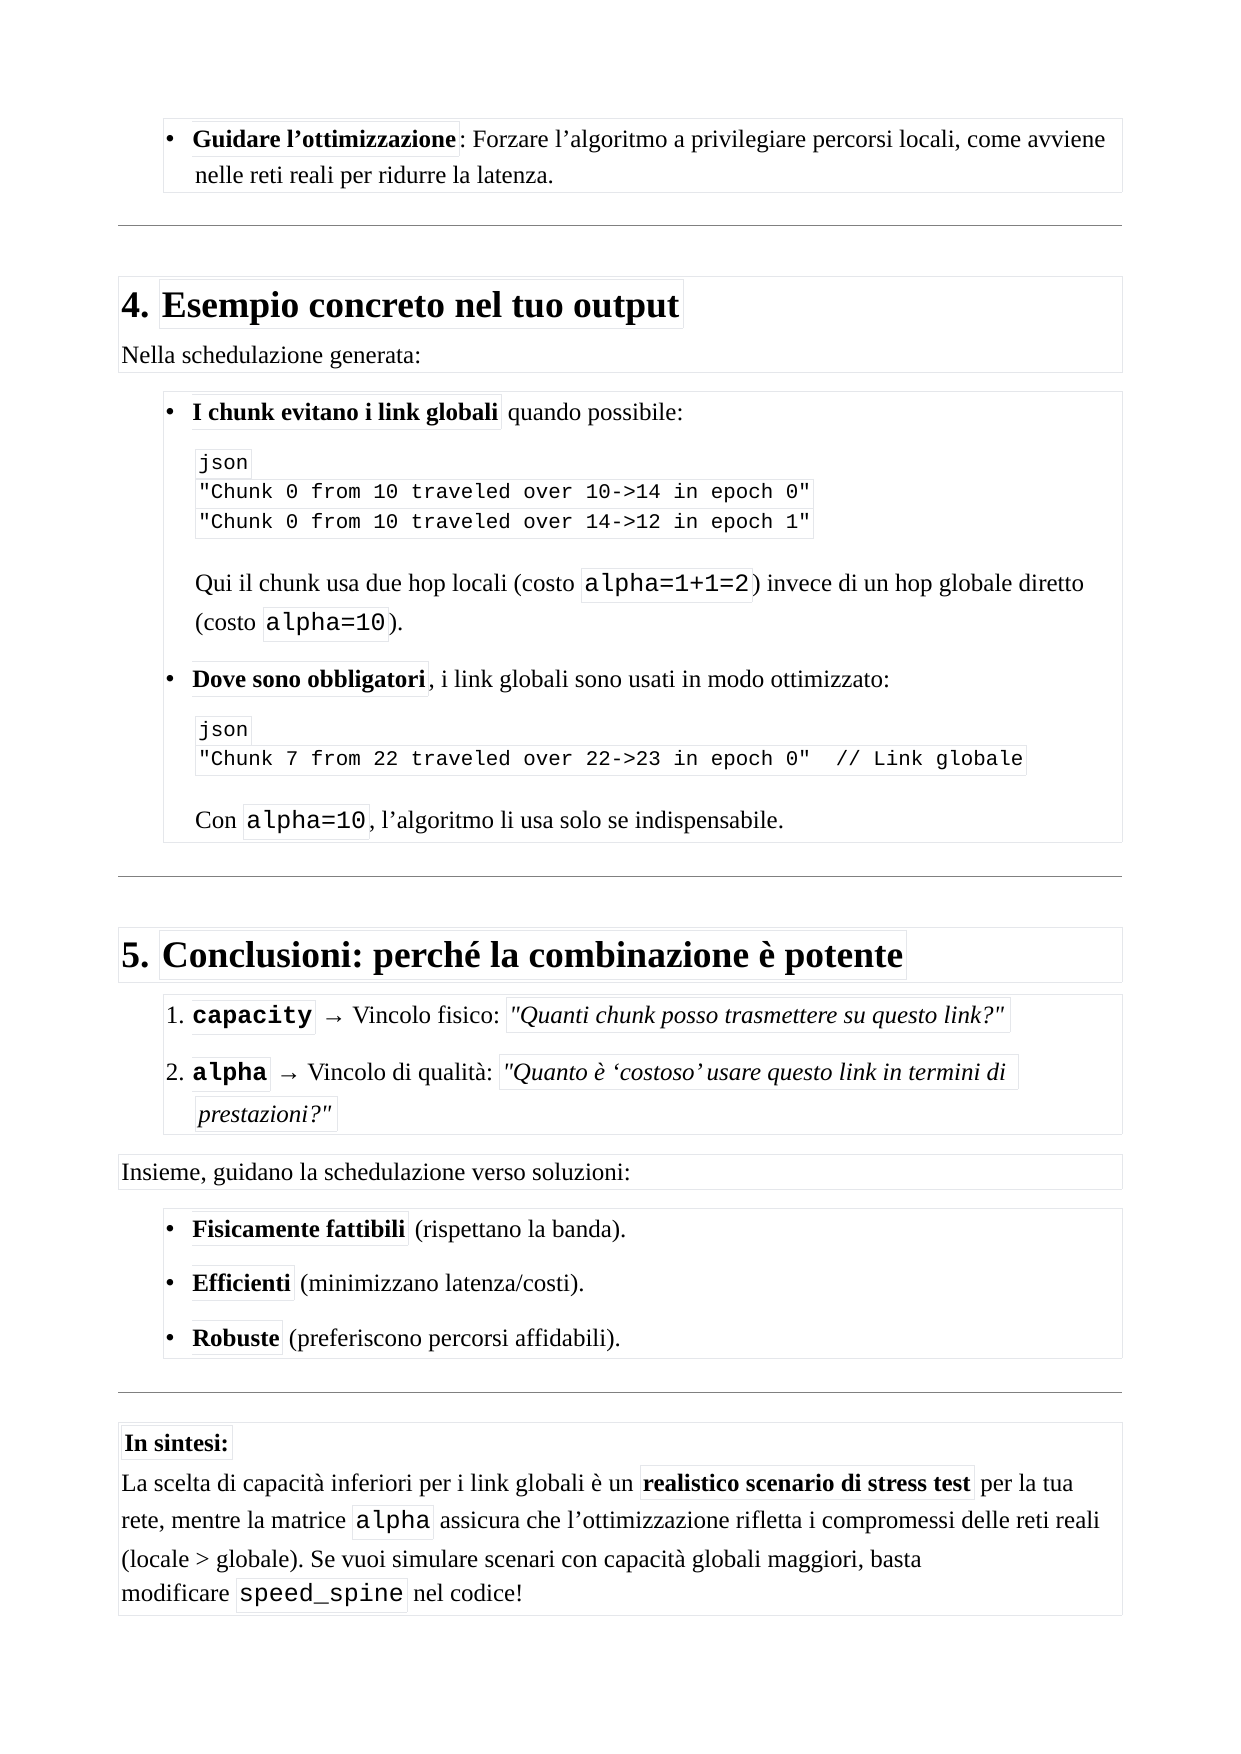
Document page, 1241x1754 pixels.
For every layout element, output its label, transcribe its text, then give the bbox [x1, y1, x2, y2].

list Con alpha=10, l’algoritmo li usa solo se indispensabile. [164, 801, 1122, 842]
list "Chunk 0 from 10 traveled over 10->14 in epoch 0" [196, 480, 813, 505]
list Robuste (preferiscono percorsi affidabili). [164, 1317, 1122, 1358]
subtitle 4. Esempio concreto nel tuo output [119, 277, 1122, 328]
list "Chunk 7 from 22 traveled over 22->23 in epoch 0" // Link globale [196, 746, 1026, 775]
list Efficienti (minimizzano latenza/costi). [164, 1262, 1122, 1300]
list I chunk evitano i link globali quando possibile: [164, 392, 1122, 429]
list "Chunk 0 from 10 traveled over 14->12 in epoch 1" [196, 509, 813, 538]
subtitle 5. Conclusioni: perché la combinazione è potente [119, 928, 1122, 982]
list "Chunk 0 from 10 traveled over 10->14 in epoch 0" [252, 476, 1122, 505]
text In sintesi: La scelta di capacità inferiori per i link globali è un realistico scenario di stress test per la tua rete, mentre la matrice alpha assicura che l’ottimizzazione rifletta i compromessi delle reti reali (locale > globale). Se vuoi simulare scenari con capacità globali maggiori, basta modificare speed_spine nel codice! [119, 1423, 1122, 1615]
list [164, 505, 195, 538]
list json [164, 446, 1122, 476]
list Fisicamente fattibili (rispettano la banda). [164, 1209, 1122, 1245]
list json [164, 712, 1122, 742]
list "Chunk 7 from 22 traveled over 22->23 in epoch 0" // Link globale [252, 742, 1122, 775]
list [814, 505, 1122, 538]
list capacity → Vincolo fisico: "Quanti chunk posso trasmettere su questo link?" [164, 995, 1122, 1034]
list Dove sono obbligatori, i link globali sono usati in modo ottimizzato: [164, 658, 1122, 696]
list Guidare l’ottimizzazione: Forzare l’algoritmo a privilegiare percorsi locali, come avviene nelle reti reali per ridurre la latenza. [164, 119, 1122, 192]
text Insieme, guidano la schedulazione verso soluzioni: [119, 1155, 1122, 1189]
list alpha → Vincolo di qualità: "Quanto è ‘costoso’ usare questo link in termini di prestazioni?" [164, 1051, 1122, 1134]
list Qui il chunk usa due hop locali (costo alpha=1+1=2) invece di un hop globale diretto (costo alpha=10). [164, 564, 1122, 641]
text Nella schedulazione generata: [119, 338, 1122, 372]
